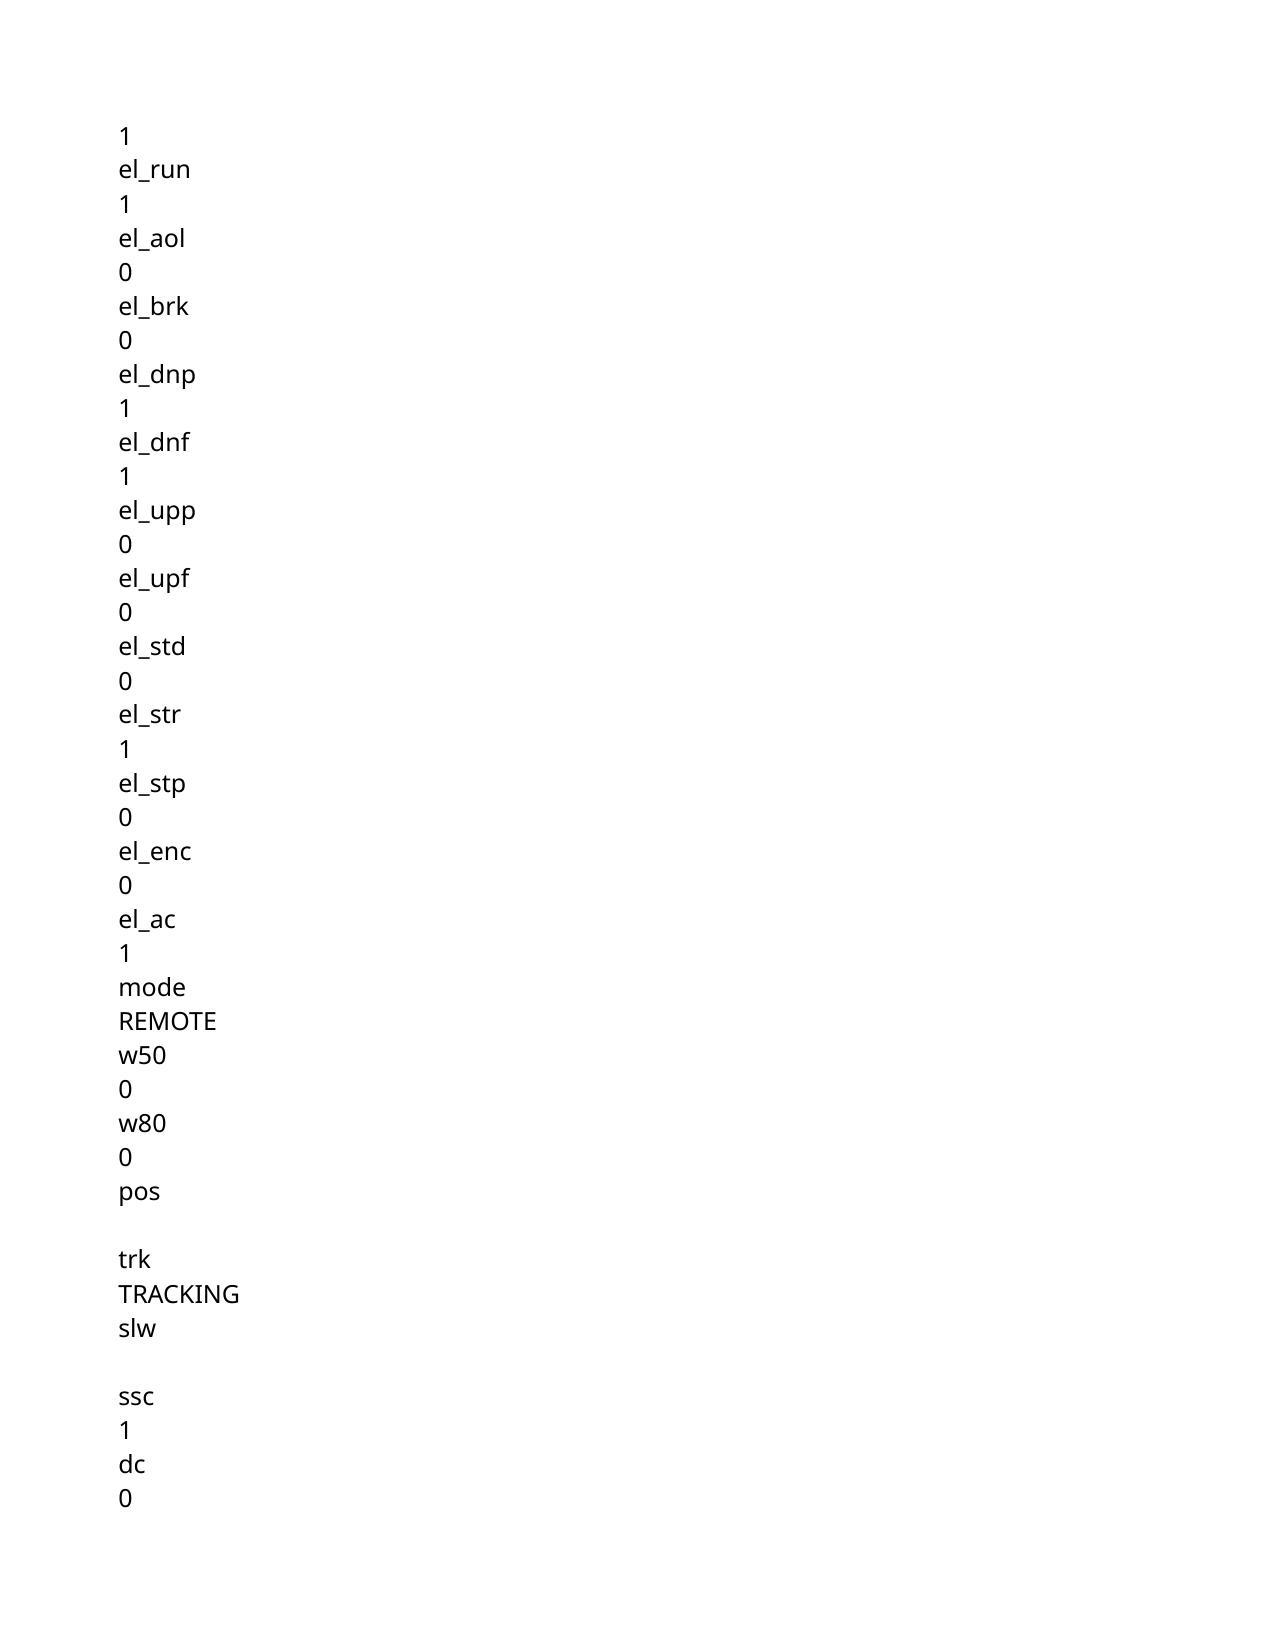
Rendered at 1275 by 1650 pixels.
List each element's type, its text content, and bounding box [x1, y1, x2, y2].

text 0 [118, 799, 1157, 833]
text el_enc [118, 833, 1157, 867]
text 1 [118, 936, 1157, 970]
text 1 [118, 731, 1157, 765]
text 1 [118, 459, 1157, 493]
text 0 [118, 527, 1157, 561]
text w80 [118, 1106, 1157, 1140]
text 0 [118, 1481, 1157, 1515]
text el_brk [118, 288, 1157, 322]
text el_dnf [118, 425, 1157, 459]
text el_stp [118, 765, 1157, 799]
text el_dnp [118, 357, 1157, 391]
text pos [118, 1174, 1157, 1208]
text 0 [118, 322, 1157, 357]
text el_aol [118, 220, 1157, 254]
text el_std [118, 629, 1157, 663]
text TRACKING [118, 1276, 1157, 1310]
text el_ac [118, 902, 1157, 936]
text 0 [118, 663, 1157, 697]
text 0 [118, 867, 1157, 902]
text 1 [118, 118, 1157, 152]
text w50 [118, 1038, 1157, 1072]
text el_upp [118, 493, 1157, 527]
text el_upf [118, 561, 1157, 595]
text 0 [118, 1072, 1157, 1106]
text el_str [118, 697, 1157, 731]
text 1 [118, 1412, 1157, 1447]
text 0 [118, 595, 1157, 629]
text el_run [118, 152, 1157, 186]
text 1 [118, 391, 1157, 425]
text REMOTE [118, 1004, 1157, 1038]
text dc [118, 1447, 1157, 1481]
text trk [118, 1242, 1157, 1276]
text mode [118, 970, 1157, 1004]
text 0 [118, 1140, 1157, 1174]
text slw [118, 1310, 1157, 1344]
text 1 [118, 186, 1157, 220]
text 0 [118, 254, 1157, 288]
text ssc [118, 1378, 1157, 1412]
